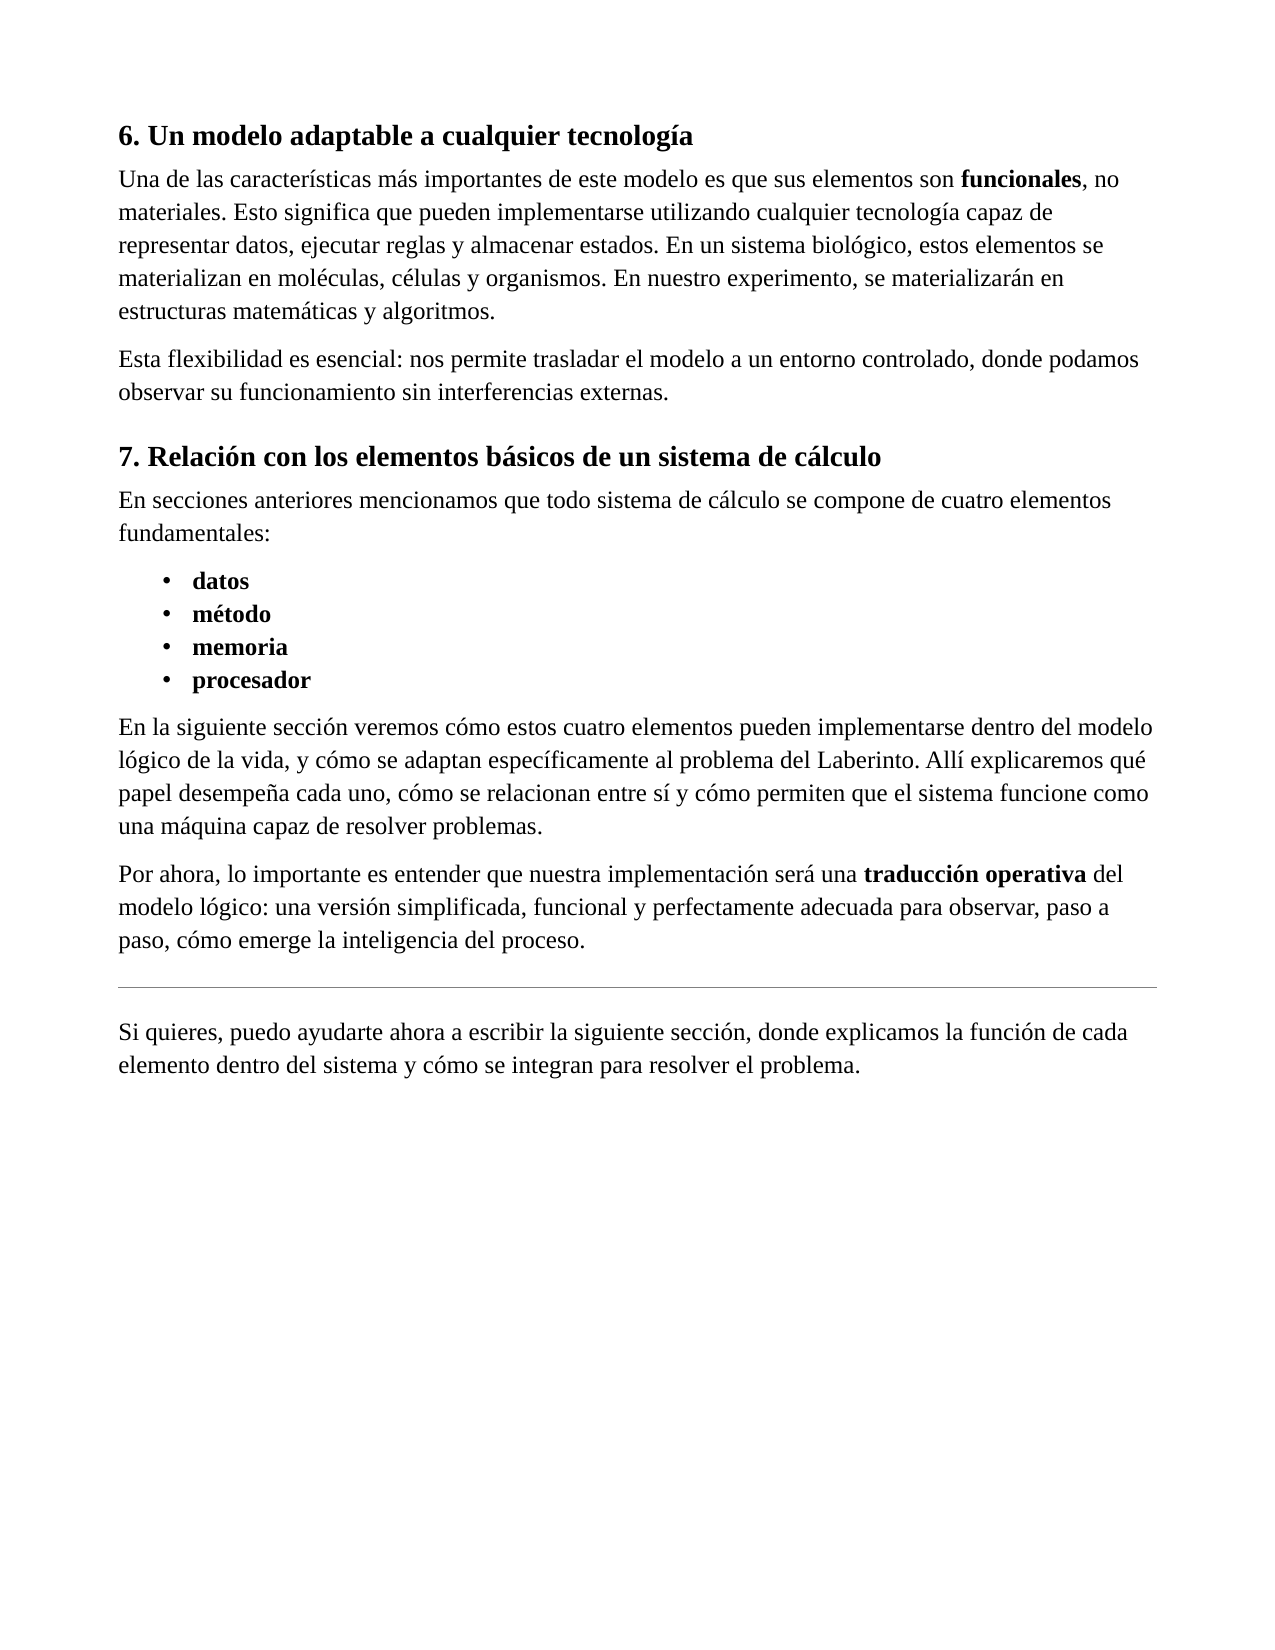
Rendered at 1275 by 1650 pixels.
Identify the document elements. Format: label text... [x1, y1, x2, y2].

subtitle 7. Relación con los elementos básicos de un sistema de cálculo [118, 439, 1157, 473]
list método [162, 599, 1157, 627]
subtitle 6. Un modelo adaptable a cualquier tecnología [118, 118, 1157, 152]
text Si quieres, puedo ayudarte ahora a escribir la siguiente sección, donde explicamos la función de cada elemento dentro del sistema y cómo se integran para resolver el problema. [118, 1017, 1157, 1079]
list memoria [162, 632, 1157, 661]
text Esta flexibilidad es esencial: nos permite trasladar el modelo a un entorno controlado, donde podamos observar su funcionamiento sin interferencias externas. [118, 344, 1157, 406]
list procesador [162, 665, 1157, 693]
text Por ahora, lo importante es entender que nuestra implementación será una traducción operativa del modelo lógico: una versión simplificada, funcional y perfectamente adecuada para observar, paso a paso, cómo emerge la inteligencia del proceso. [118, 859, 1157, 954]
text En la siguiente sección veremos cómo estos cuatro elementos pueden implementarse dentro del modelo lógico de la vida, y cómo se adaptan específicamente al problema del Laberinto. Allí explicaremos qué papel desempeña cada uno, cómo se relacionan entre sí y cómo permiten que el sistema funcione como una máquina capaz de resolver problemas. [118, 712, 1157, 840]
text En secciones anteriores mencionamos que todo sistema de cálculo se compone de cuatro elementos fundamentales: [118, 485, 1157, 547]
list datos [162, 566, 1157, 594]
text Una de las características más importantes de este modelo es que sus elementos son funcionales, no materiales. Esto significa que pueden implementarse utilizando cualquier tecnología capaz de representar datos, ejecutar reglas y almacenar estados. En un sistema biológico, estos elementos se materializan en moléculas, células y organismos. En nuestro experimento, se materializarán en estructuras matemáticas y algoritmos. [118, 164, 1157, 325]
